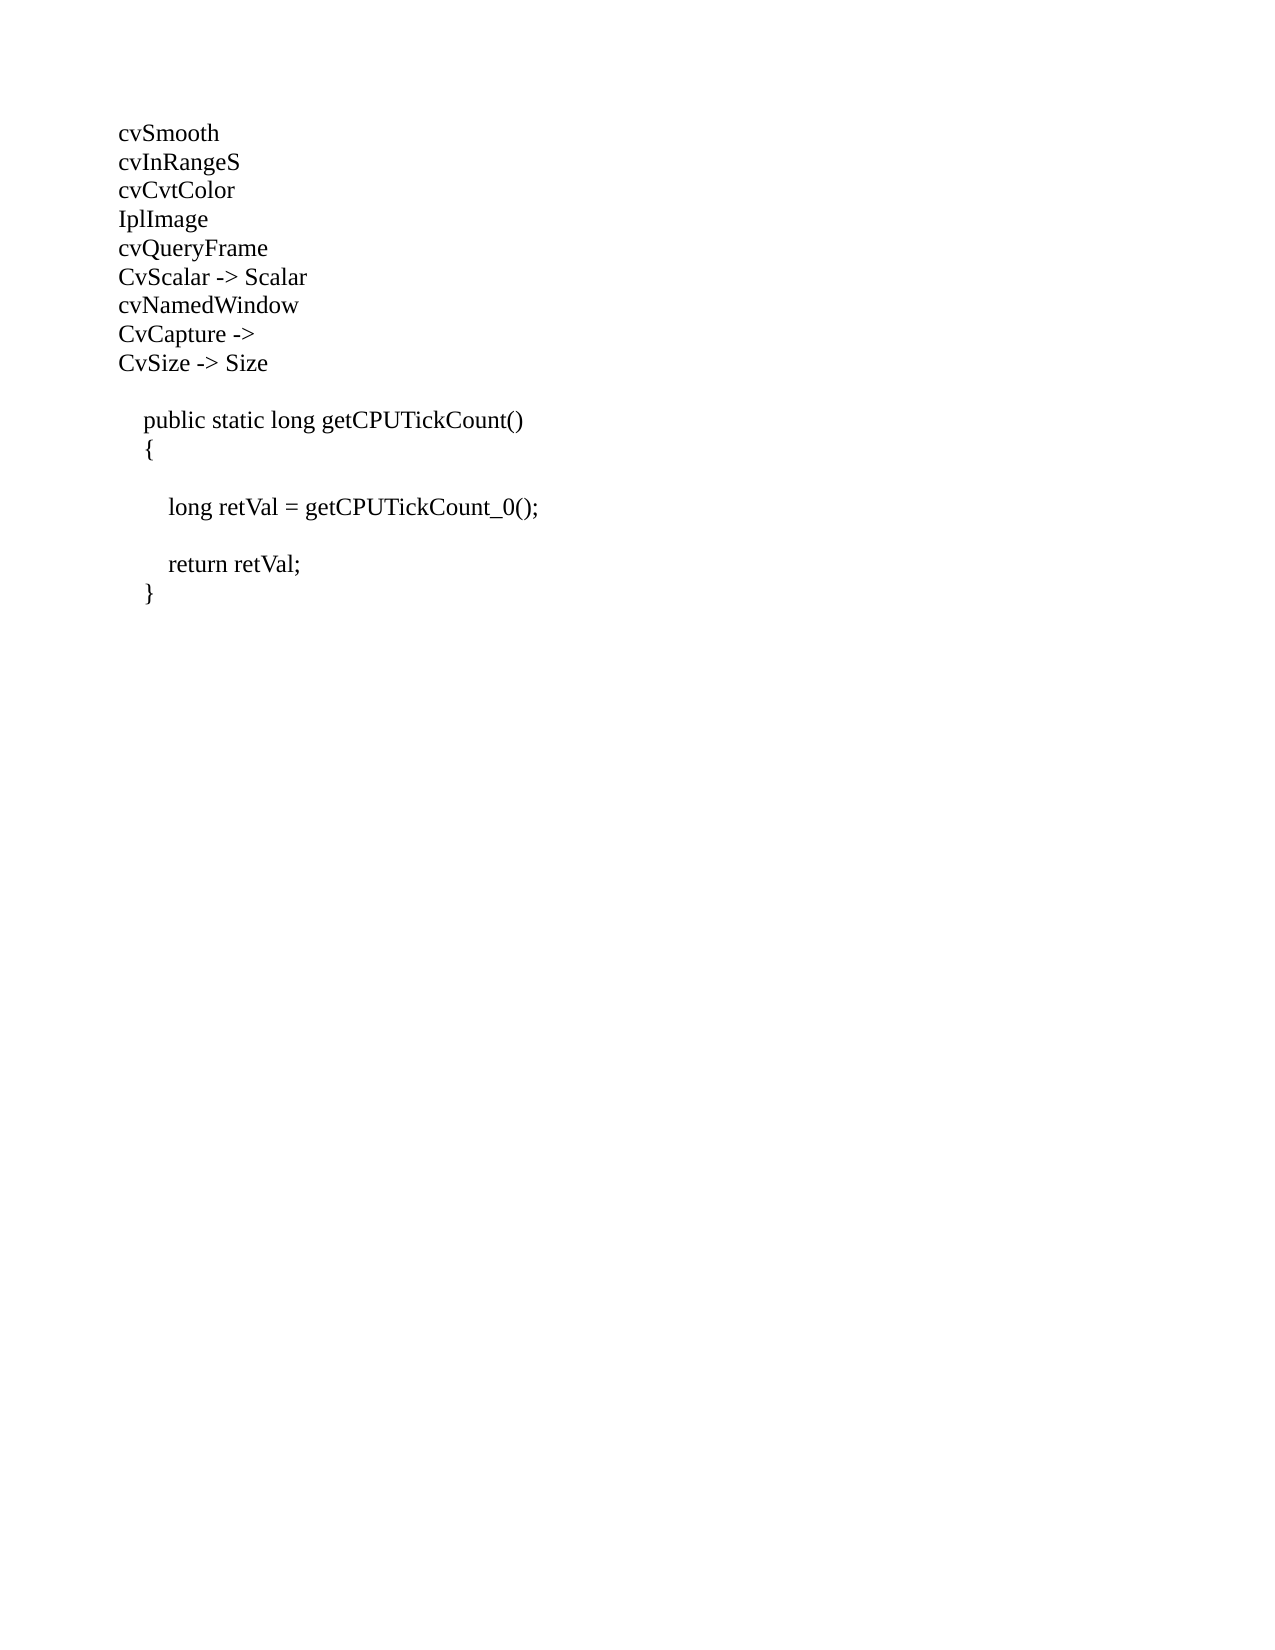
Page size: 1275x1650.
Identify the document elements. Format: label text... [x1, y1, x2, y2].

text long retVal = getCPUTickCount_0(); [118, 492, 1157, 520]
text { [118, 434, 1157, 463]
text cvInRangeS [118, 147, 1157, 176]
text IplImage [118, 204, 1157, 233]
text CvCapture -> [118, 319, 1157, 348]
text return retVal; [118, 549, 1157, 578]
text CvScalar -> Scalar [118, 262, 1157, 291]
text cvQueryFrame [118, 233, 1157, 262]
text public static long getCPUTickCount() [118, 405, 1157, 434]
text CvSize -> Size [118, 348, 1157, 377]
text cvSmooth [118, 118, 1157, 147]
text } [118, 578, 1157, 607]
text cvNamedWindow [118, 291, 1157, 319]
text cvCvtColor [118, 176, 1157, 204]
